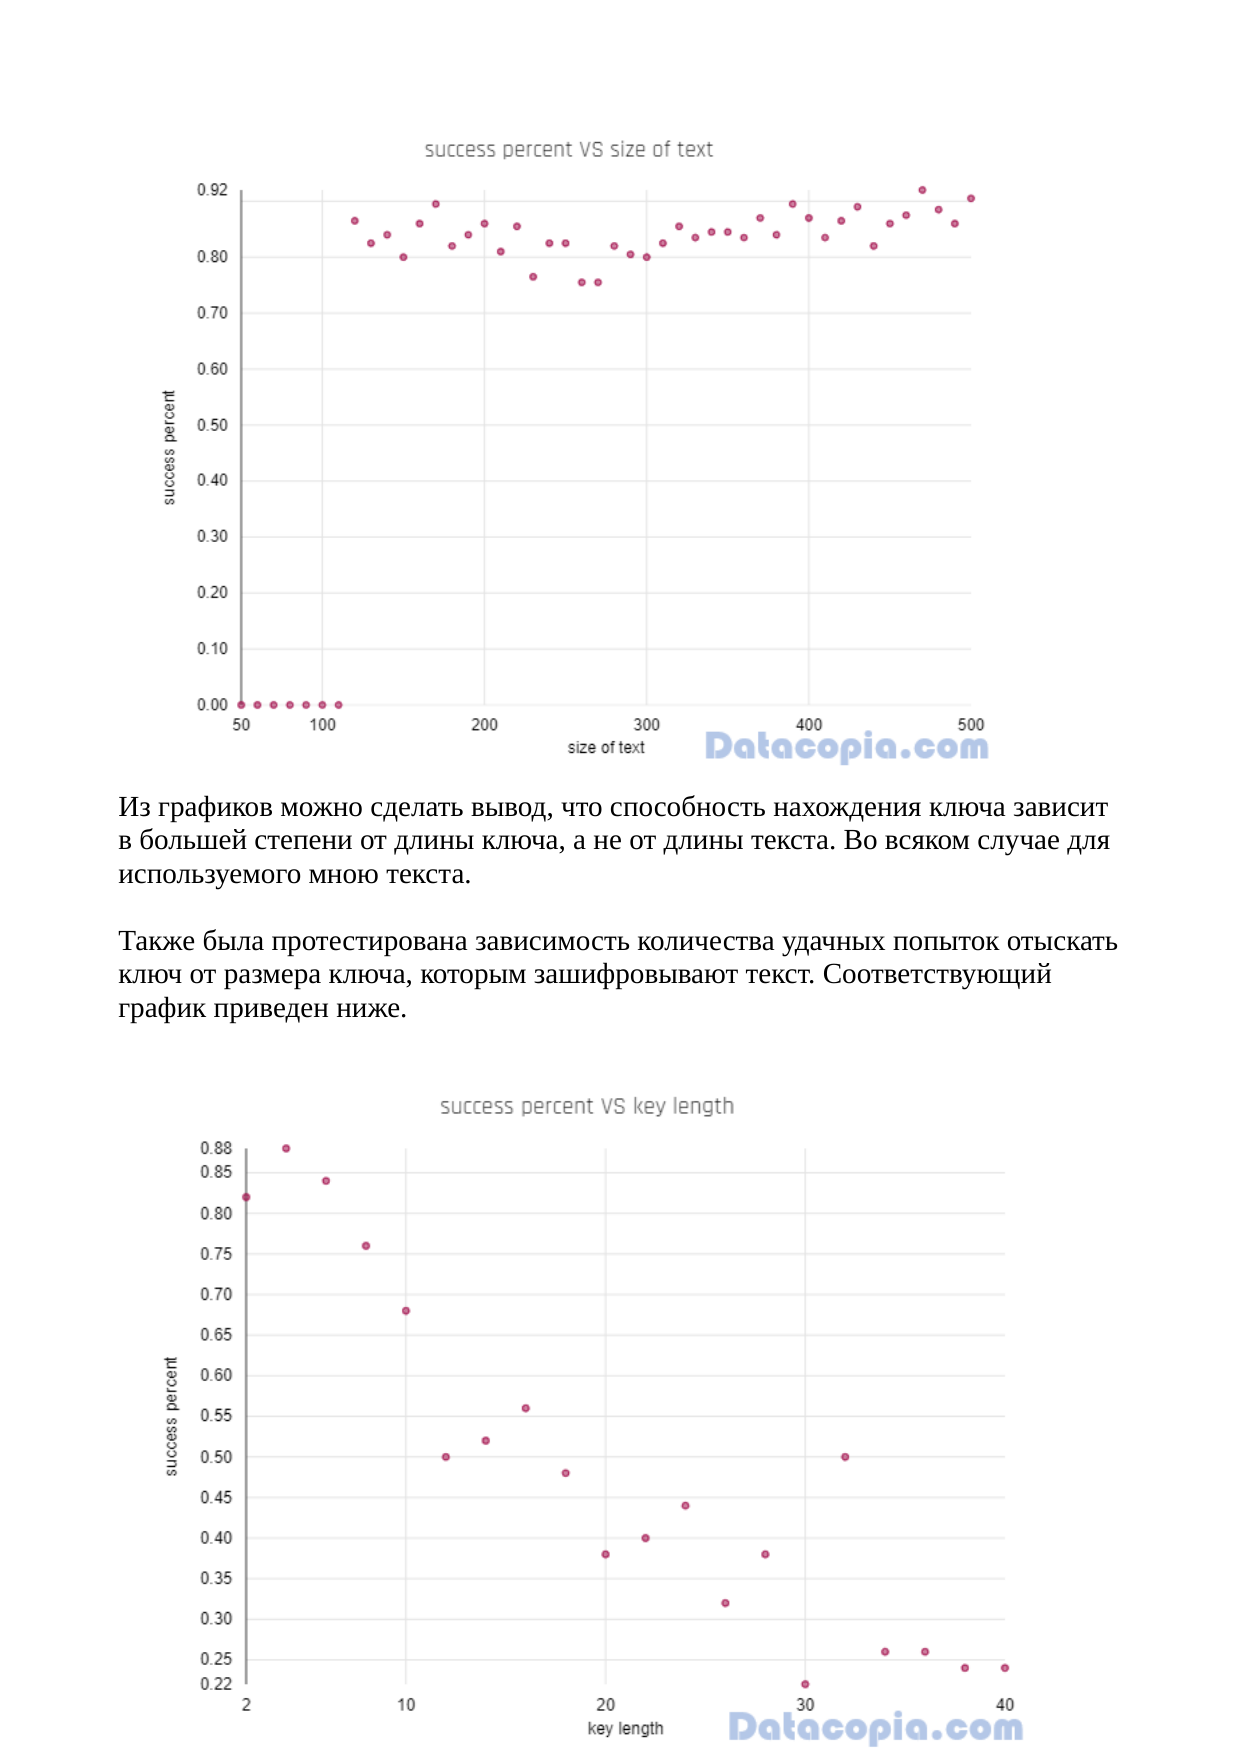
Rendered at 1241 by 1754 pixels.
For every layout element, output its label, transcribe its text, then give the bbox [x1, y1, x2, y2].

picture [142, 1086, 1033, 1754]
text Из графиков можно сделать вывод, что способность нахождения ключа зависит в большей степени от длины ключа, а не от длины текста. Во всяком случае для используемого мною текста. [118, 789, 1122, 889]
text Также была протестирована зависимость количества удачных попыток отыскать ключ от размера ключа, которым зашифровывают текст. Соответствующий график приведен ниже. [118, 923, 1122, 1024]
picture [142, 130, 998, 772]
